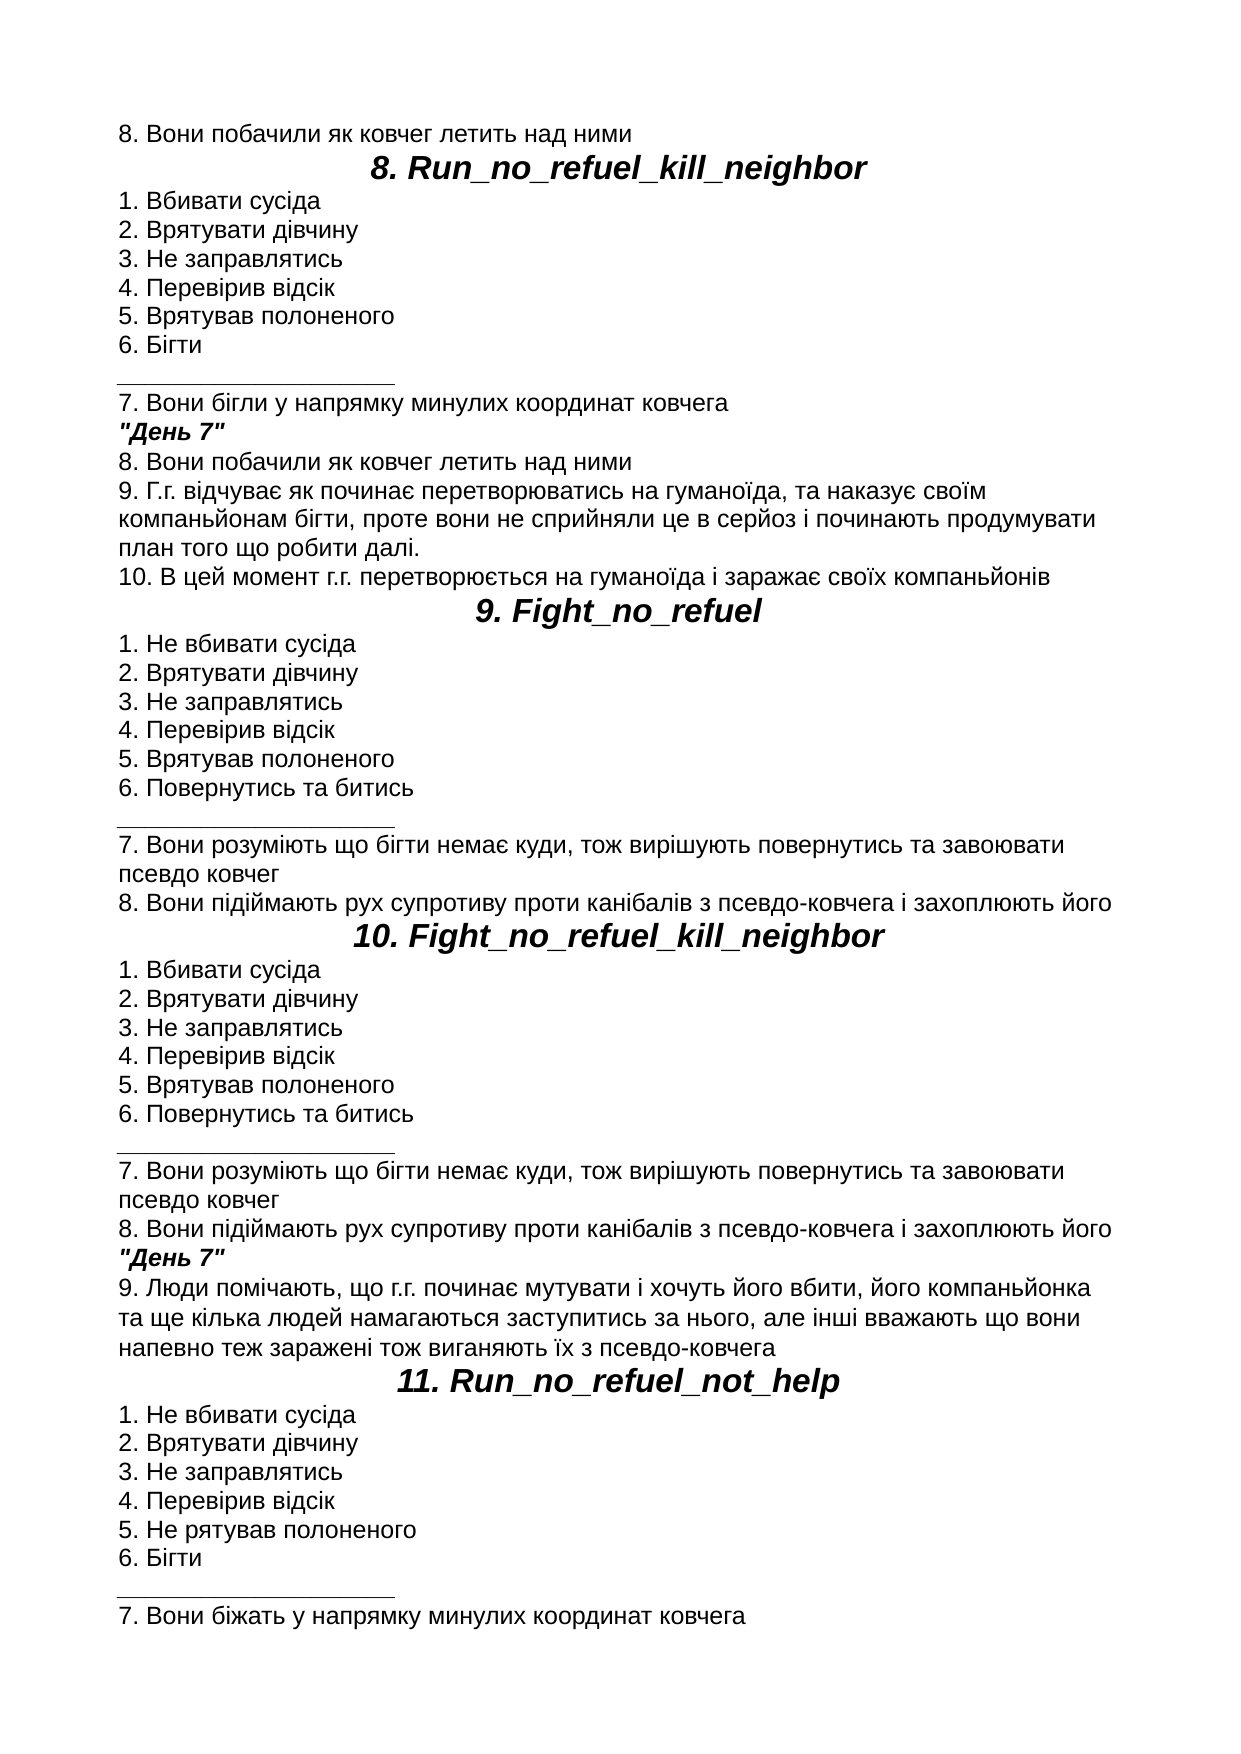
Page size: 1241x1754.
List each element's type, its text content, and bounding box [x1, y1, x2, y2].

text 5. Врятував полоненого [118, 301, 1122, 330]
text 7. Вони біжать у напрямку минулих координат ковчега [118, 1601, 1122, 1630]
text 3. Не заправлятись [118, 244, 1122, 272]
text 3. Не заправлятись [118, 1012, 1122, 1041]
text 10. Fight_no_refuel_kill_neighbor [118, 917, 1122, 955]
text "День 7" [118, 1242, 1122, 1272]
text 9. Люди помічають, що г.г. починає мутувати і хочуть його вбити, його компаньйонка та ще кілька людей намагаються заступитись за нього, але інші вважають що вони напевно теж заражені тож виганяють їх з псевдо-ковчега [118, 1272, 1122, 1361]
text 8. Вони побачили як ковчег летить над ними [118, 446, 1122, 476]
text 1. Не вбивати сусіда [118, 1400, 1122, 1428]
text 2. Врятувати дівчину [118, 215, 1122, 244]
text 3. Не заправлятись [118, 687, 1122, 715]
text 8. Run_no_refuel_kill_neighbor [118, 148, 1122, 186]
text 4. Перевірив відсік [118, 715, 1122, 744]
text 5. Врятував полоненого [118, 744, 1122, 773]
text 4. Перевірив відсік [118, 272, 1122, 301]
text 8. Вони побачили як ковчег летить над ними [118, 118, 1122, 148]
text 4. Перевірив відсік [118, 1041, 1122, 1070]
text ____________________ [118, 1127, 1122, 1156]
text 8. Вони підіймають рух супротиву проти канібалів з псевдо-ковчега і захоплюють його [118, 1214, 1122, 1242]
text 4. Перевірив відсік [118, 1486, 1122, 1515]
text 1. Не вбивати сусіда [118, 629, 1122, 658]
text 5. Не рятував полоненого [118, 1515, 1122, 1543]
text 7. Вони розуміють що бігти немає куди, тож вирішують повернутись та завоювати псевдо ковчег [118, 1156, 1122, 1214]
text ____________________ [118, 802, 1122, 830]
text 6. Повернутись та битись [118, 1099, 1122, 1127]
text ____________________ [118, 359, 1122, 387]
text 6. Повернутись та битись [118, 773, 1122, 802]
text 1. Вбивати сусіда [118, 955, 1122, 984]
text 2. Врятувати дівчину [118, 658, 1122, 687]
text 3. Не заправлятись [118, 1457, 1122, 1486]
text 11. Run_no_refuel_not_help [118, 1361, 1122, 1400]
text 6. Бігти [118, 1543, 1122, 1572]
text 1. Вбивати сусіда [118, 186, 1122, 215]
text 9. Fight_no_refuel [118, 591, 1122, 629]
text 7. Вони розуміють що бігти немає куди, тож вирішують повернутись та завоювати псевдо ковчег [118, 830, 1122, 888]
text 2. Врятувати дівчину [118, 1428, 1122, 1457]
text ____________________ [118, 1572, 1122, 1601]
text 8. Вони підіймають рух супротиву проти канібалів з псевдо-ковчега і захоплюють його [118, 888, 1122, 917]
text "День 7" [118, 416, 1122, 446]
text 5. Врятував полоненого [118, 1070, 1122, 1099]
text 10. В цей момент г.г. перетворюється на гуманоїда і заражає своїх компаньйонів [118, 562, 1122, 591]
text 2. Врятувати дівчину [118, 984, 1122, 1012]
text 6. Бігти [118, 330, 1122, 359]
text 9. Г.г. відчуває як починає перетворюватись на гуманоїда, та наказує своїм компаньйонам бігти, проте вони не сприйняли це в серйоз і починають продумувати план того що робити далі. [118, 476, 1122, 562]
text 7. Вони бігли у напрямку минулих координат ковчега [118, 387, 1122, 416]
